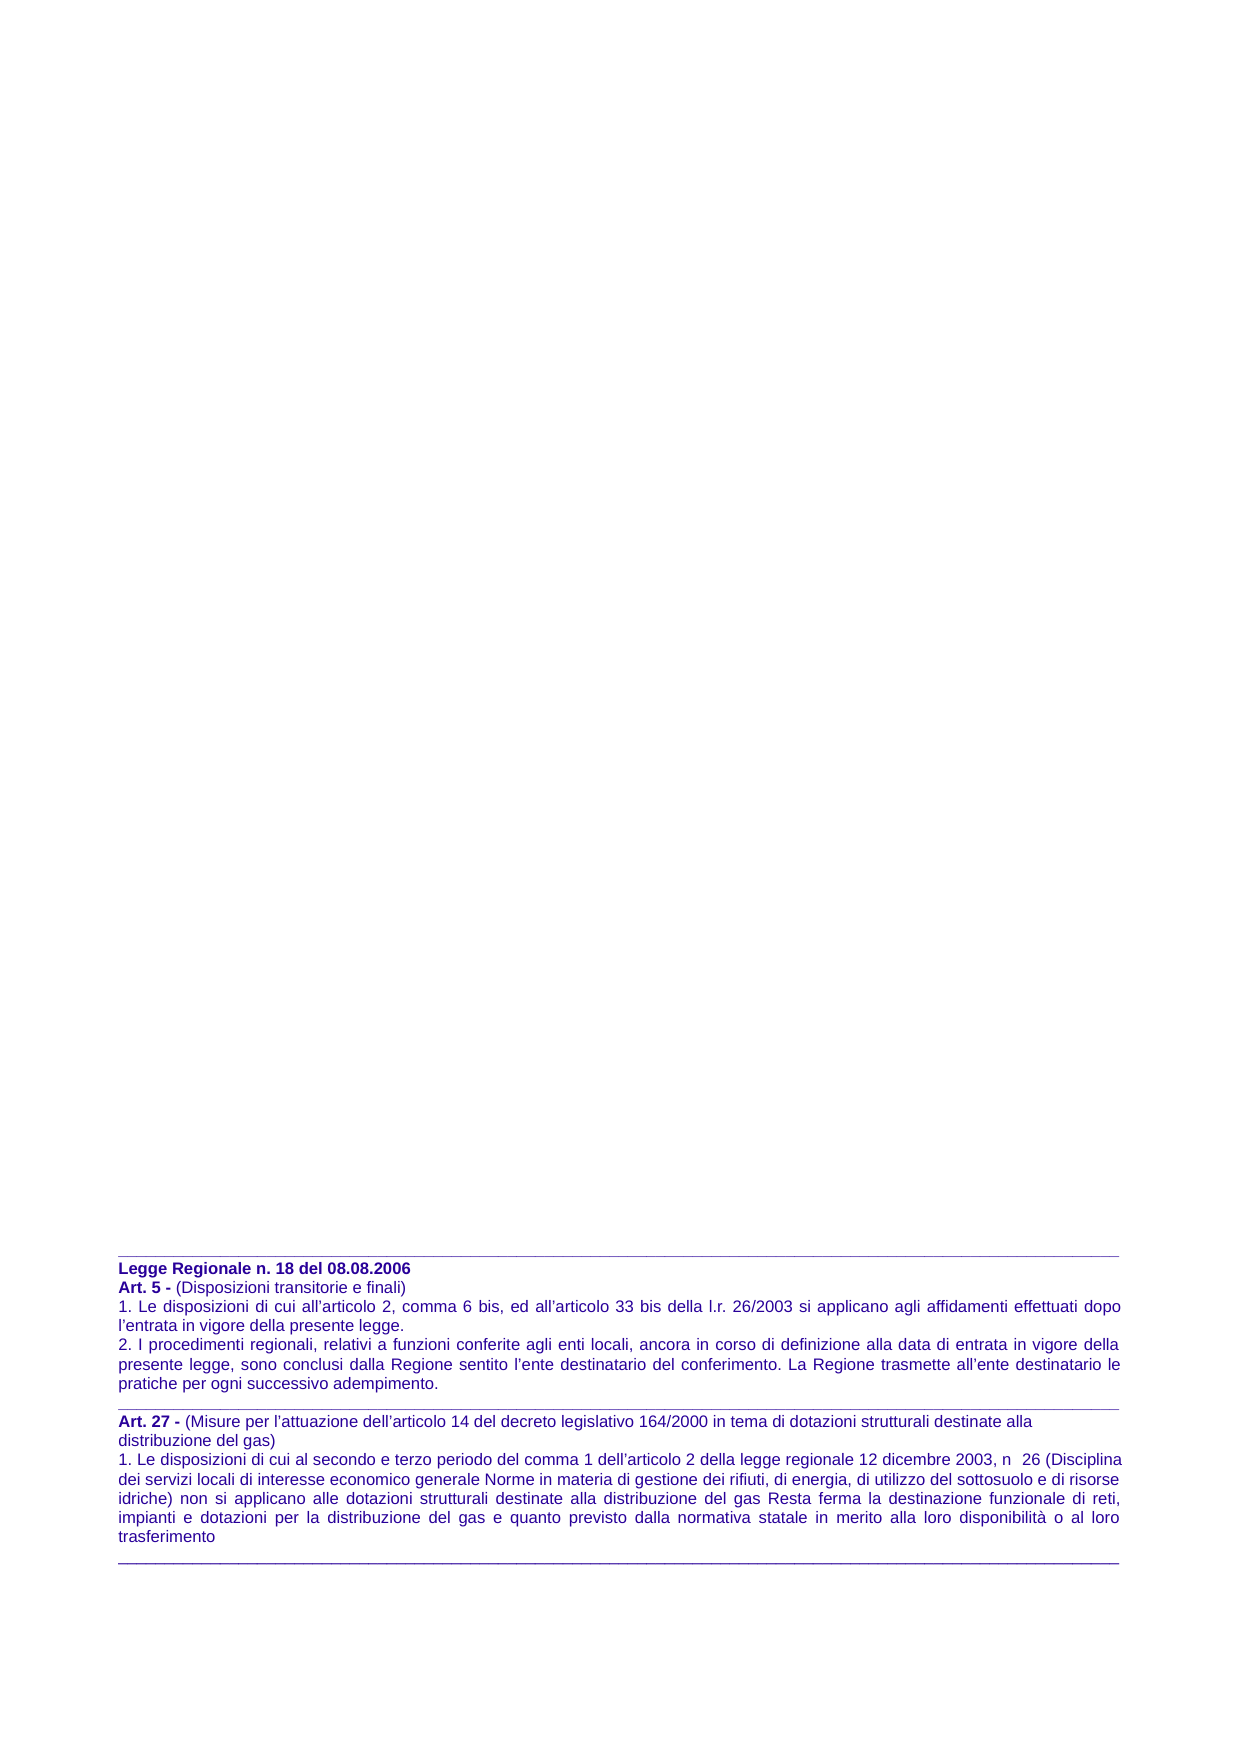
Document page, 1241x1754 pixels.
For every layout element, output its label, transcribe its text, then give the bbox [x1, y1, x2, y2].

text ____________________________________________________________________________________________________________ [118, 1546, 1122, 1565]
text Art. 5 - (Disposizioni transitorie e finali) [118, 1278, 1122, 1297]
text Art. 27 - (Misure per l’attuazione dell’articolo 14 del decreto legislativo 164/2000 in tema di dotazioni strutturali destinate alla distribuzione del gas) [118, 1412, 1122, 1450]
text ____________________________________________________________________________________________________________ [118, 1239, 1122, 1258]
text 1. Le disposizioni di cui all’articolo 2, comma 6 bis, ed all’articolo 33 bis della l.r. 26/2003 si applicano agli affidamenti effettuati dopo l’entrata in vigore della presente legge. [118, 1297, 1122, 1335]
text ____________________________________________________________________________________________________________ [118, 1393, 1122, 1412]
text Legge Regionale n. 18 del 08.08.2006 [118, 1258, 1122, 1278]
text 1. Le disposizioni di cui al secondo e terzo periodo del comma 1 dell’articolo 2 della legge regionale 12 dicembre 2003, n 26 (Disciplina dei servizi locali di interesse economico generale Norme in materia di gestione dei rifiuti, di energia, di utilizzo del sottosuolo e di risorse idriche) non si applicano alle dotazioni strutturali destinate alla distribuzione del gas Resta ferma la destinazione funzionale di reti, impianti e dotazioni per la distribuzione del gas e quanto previsto dalla normativa statale in merito alla loro disponibilità o al loro trasferimento [118, 1450, 1122, 1546]
text 2. I procedimenti regionali, relativi a funzioni conferite agli enti locali, ancora in corso di definizione alla data di entrata in vigore della presente legge, sono conclusi dalla Regione sentito l’ente destinatario del conferimento. La Regione trasmette all’ente destinatario le pratiche per ogni successivo adempimento. [118, 1335, 1122, 1393]
